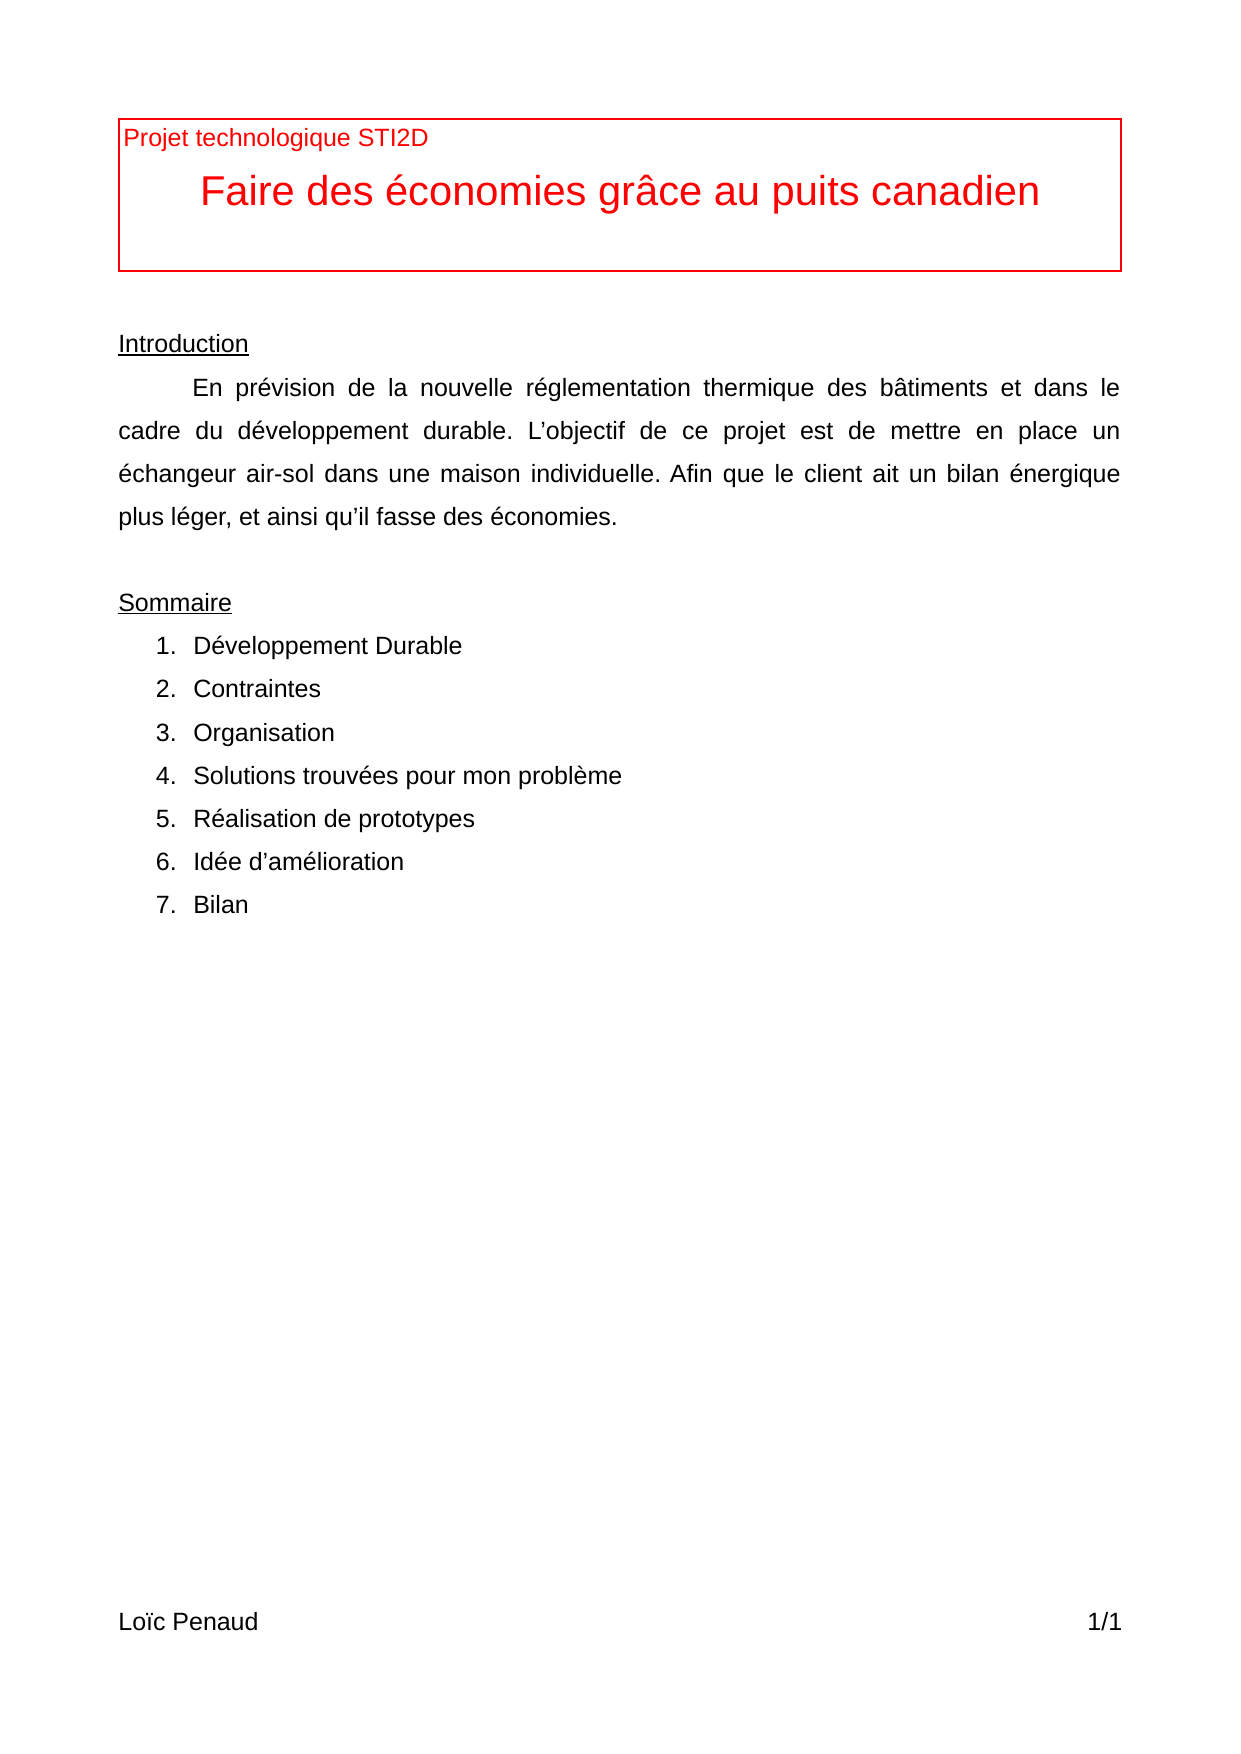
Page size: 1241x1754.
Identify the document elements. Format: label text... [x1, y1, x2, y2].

text Introduction [118, 329, 1122, 358]
text En prévision de la nouvelle réglementation thermique des bâtiments et dans le cadre du développement durable. L’objectif de ce projet est de mettre en place un échangeur air-sol dans une maison individuelle. Afin que le client ait un bilan énergique plus léger, et ainsi qu’il fasse des économies. [118, 372, 1122, 531]
text Sommaire [118, 588, 1122, 617]
text Faire des économies grâce au puits canadien [120, 161, 1120, 214]
list Contraintes [156, 674, 1122, 703]
list Réalisation de prototypes [156, 804, 1122, 832]
text Projet technologique STI2D [120, 120, 1120, 152]
list Idée d’amélioration [156, 847, 1122, 876]
list Bilan [156, 890, 1122, 919]
list Solutions trouvées pour mon problème [156, 761, 1122, 789]
list Organisation [156, 717, 1122, 746]
list Développement Durable [156, 631, 1122, 660]
